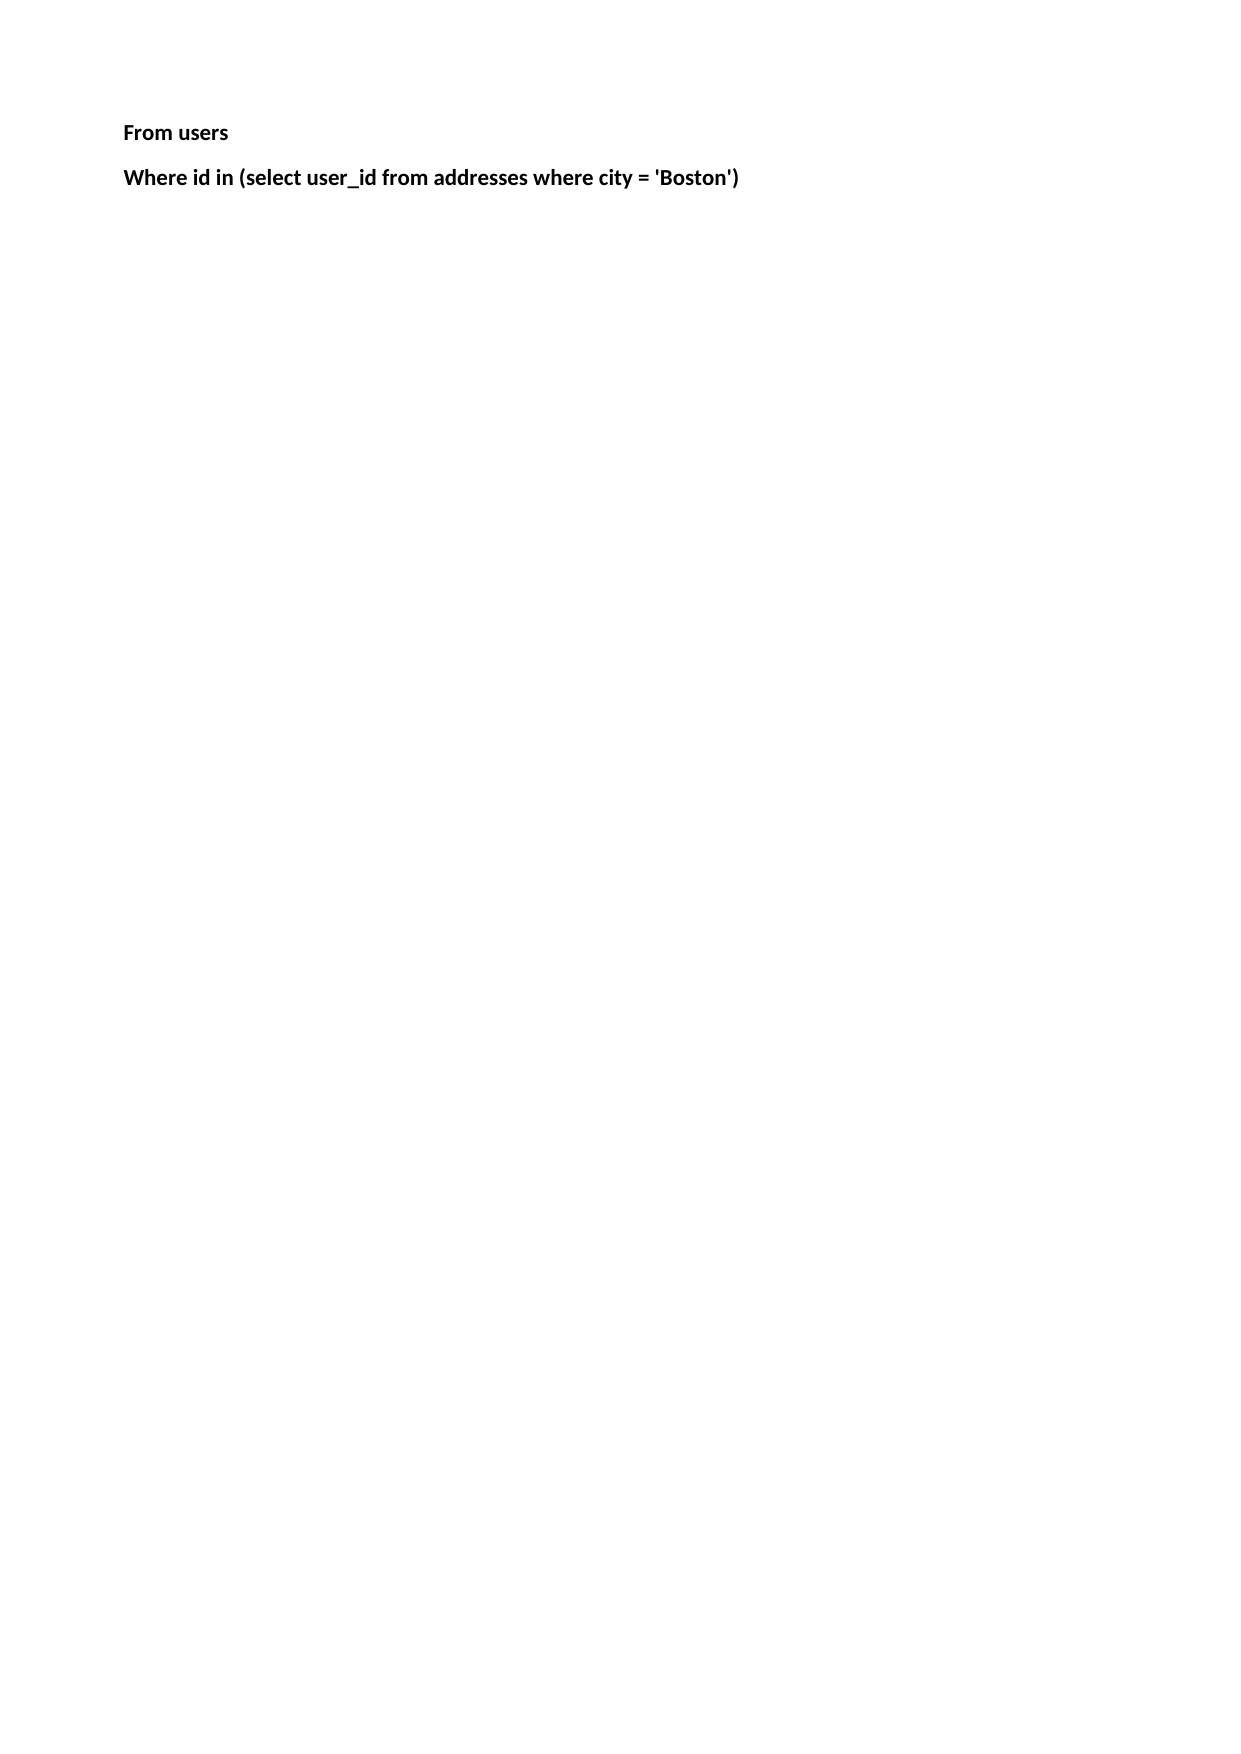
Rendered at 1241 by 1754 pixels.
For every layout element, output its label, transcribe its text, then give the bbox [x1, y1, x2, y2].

text Where id in (select user_id from addresses where city = 'Boston') [118, 163, 1122, 191]
text From users [118, 118, 1122, 146]
